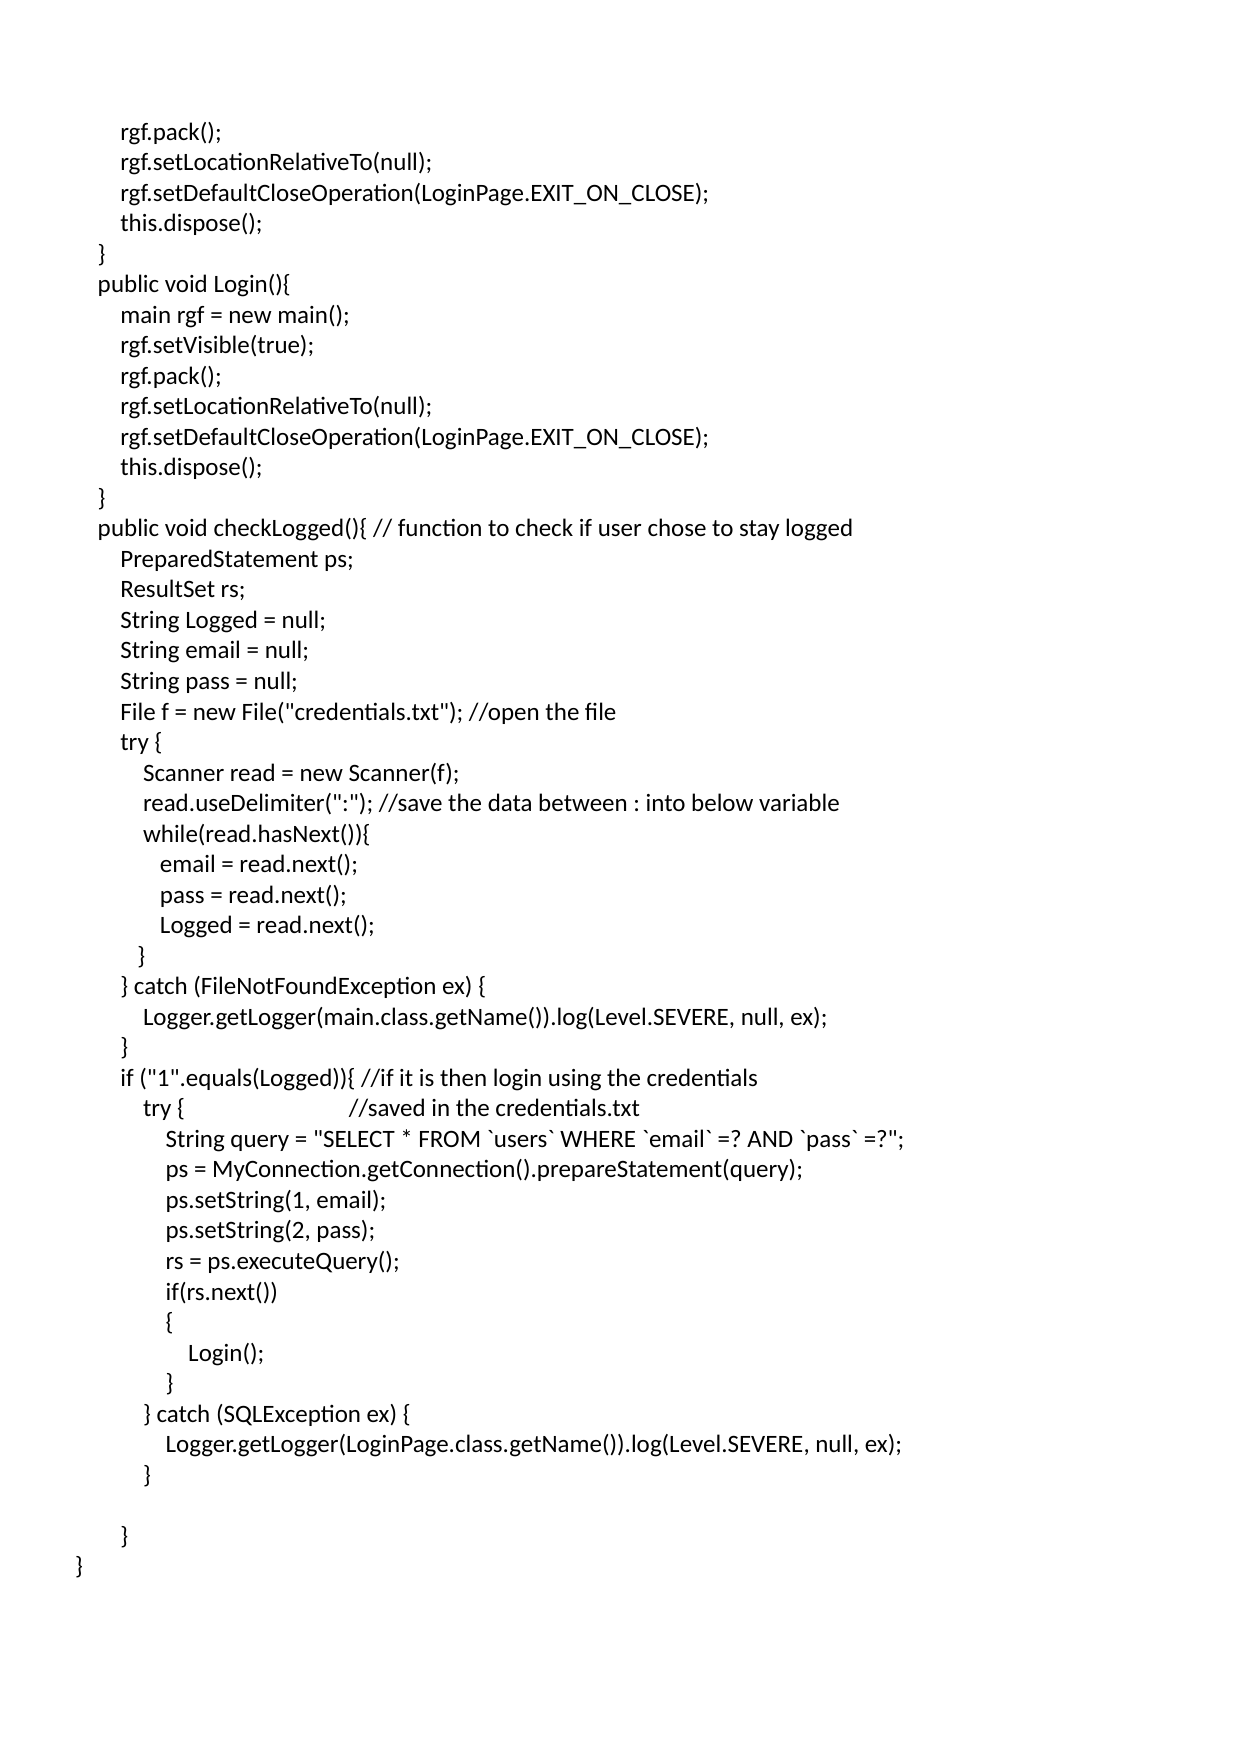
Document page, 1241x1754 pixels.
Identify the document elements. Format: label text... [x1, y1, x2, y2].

text Logger.getLogger(main.class.getName()).log(Level.SEVERE, null, ex); [75, 1001, 1067, 1031]
text ps = MyConnection.getConnection().prepareStatement(query); [75, 1153, 1067, 1184]
text PreparedStatement ps; [75, 543, 1067, 574]
text String Logged = null; [75, 604, 1067, 635]
text } [75, 1031, 1067, 1062]
text String pass = null; [75, 665, 1067, 696]
text if ("1".equals(Logged)){ //if it is then login using the credentials [75, 1062, 1067, 1092]
text this.dispose(); [75, 207, 1067, 238]
text try { //saved in the credentials.txt [75, 1092, 1067, 1123]
text Logger.getLogger(LoginPage.class.getName()).log(Level.SEVERE, null, ex); [75, 1428, 1067, 1459]
text read.useDelimiter(":"); //save the data between : into below variable [75, 787, 1067, 818]
text } catch (FileNotFoundException ex) { [75, 970, 1067, 1001]
text pass = read.next(); [75, 879, 1067, 909]
text email = read.next(); [75, 848, 1067, 879]
text ps.setString(1, email); [75, 1184, 1067, 1214]
text main rgf = new main(); [75, 299, 1067, 329]
text File f = new File("credentials.txt"); //open the file [75, 696, 1067, 726]
text rgf.setLocationRelativeTo(null); [75, 391, 1067, 421]
text try { [75, 726, 1067, 757]
text rgf.setDefaultCloseOperation(LoginPage.EXIT_ON_CLOSE); [75, 421, 1067, 452]
text } [75, 1459, 1067, 1489]
text rgf.setDefaultCloseOperation(LoginPage.EXIT_ON_CLOSE); [75, 177, 1067, 207]
text } [75, 1367, 1067, 1398]
text { [75, 1306, 1067, 1337]
text } [75, 1520, 1067, 1550]
text public void checkLogged(){ // function to check if user chose to stay logged [75, 513, 1067, 543]
text String query = "SELECT * FROM `users` WHERE `email` =? AND `pass` =?"; [75, 1123, 1067, 1153]
text ResultSet rs; [75, 574, 1067, 604]
text Logged = read.next(); [75, 909, 1067, 940]
text } [75, 238, 1067, 268]
text public void Login(){ [75, 268, 1067, 299]
text rgf.setVisible(true); [75, 329, 1067, 360]
text } [75, 1550, 1067, 1581]
text ps.setString(2, pass); [75, 1214, 1067, 1245]
text rgf.pack(); [75, 360, 1067, 391]
text Login(); [75, 1337, 1067, 1367]
text rgf.pack(); [75, 116, 1067, 146]
text this.dispose(); [75, 452, 1067, 482]
text String email = null; [75, 635, 1067, 665]
text } [75, 482, 1067, 513]
text Scanner read = new Scanner(f); [75, 757, 1067, 787]
text while(read.hasNext()){ [75, 818, 1067, 848]
text } [75, 940, 1067, 970]
text rs = ps.executeQuery(); [75, 1245, 1067, 1276]
text rgf.setLocationRelativeTo(null); [75, 146, 1067, 177]
text if(rs.next()) [75, 1276, 1067, 1306]
text } catch (SQLException ex) { [75, 1398, 1067, 1428]
